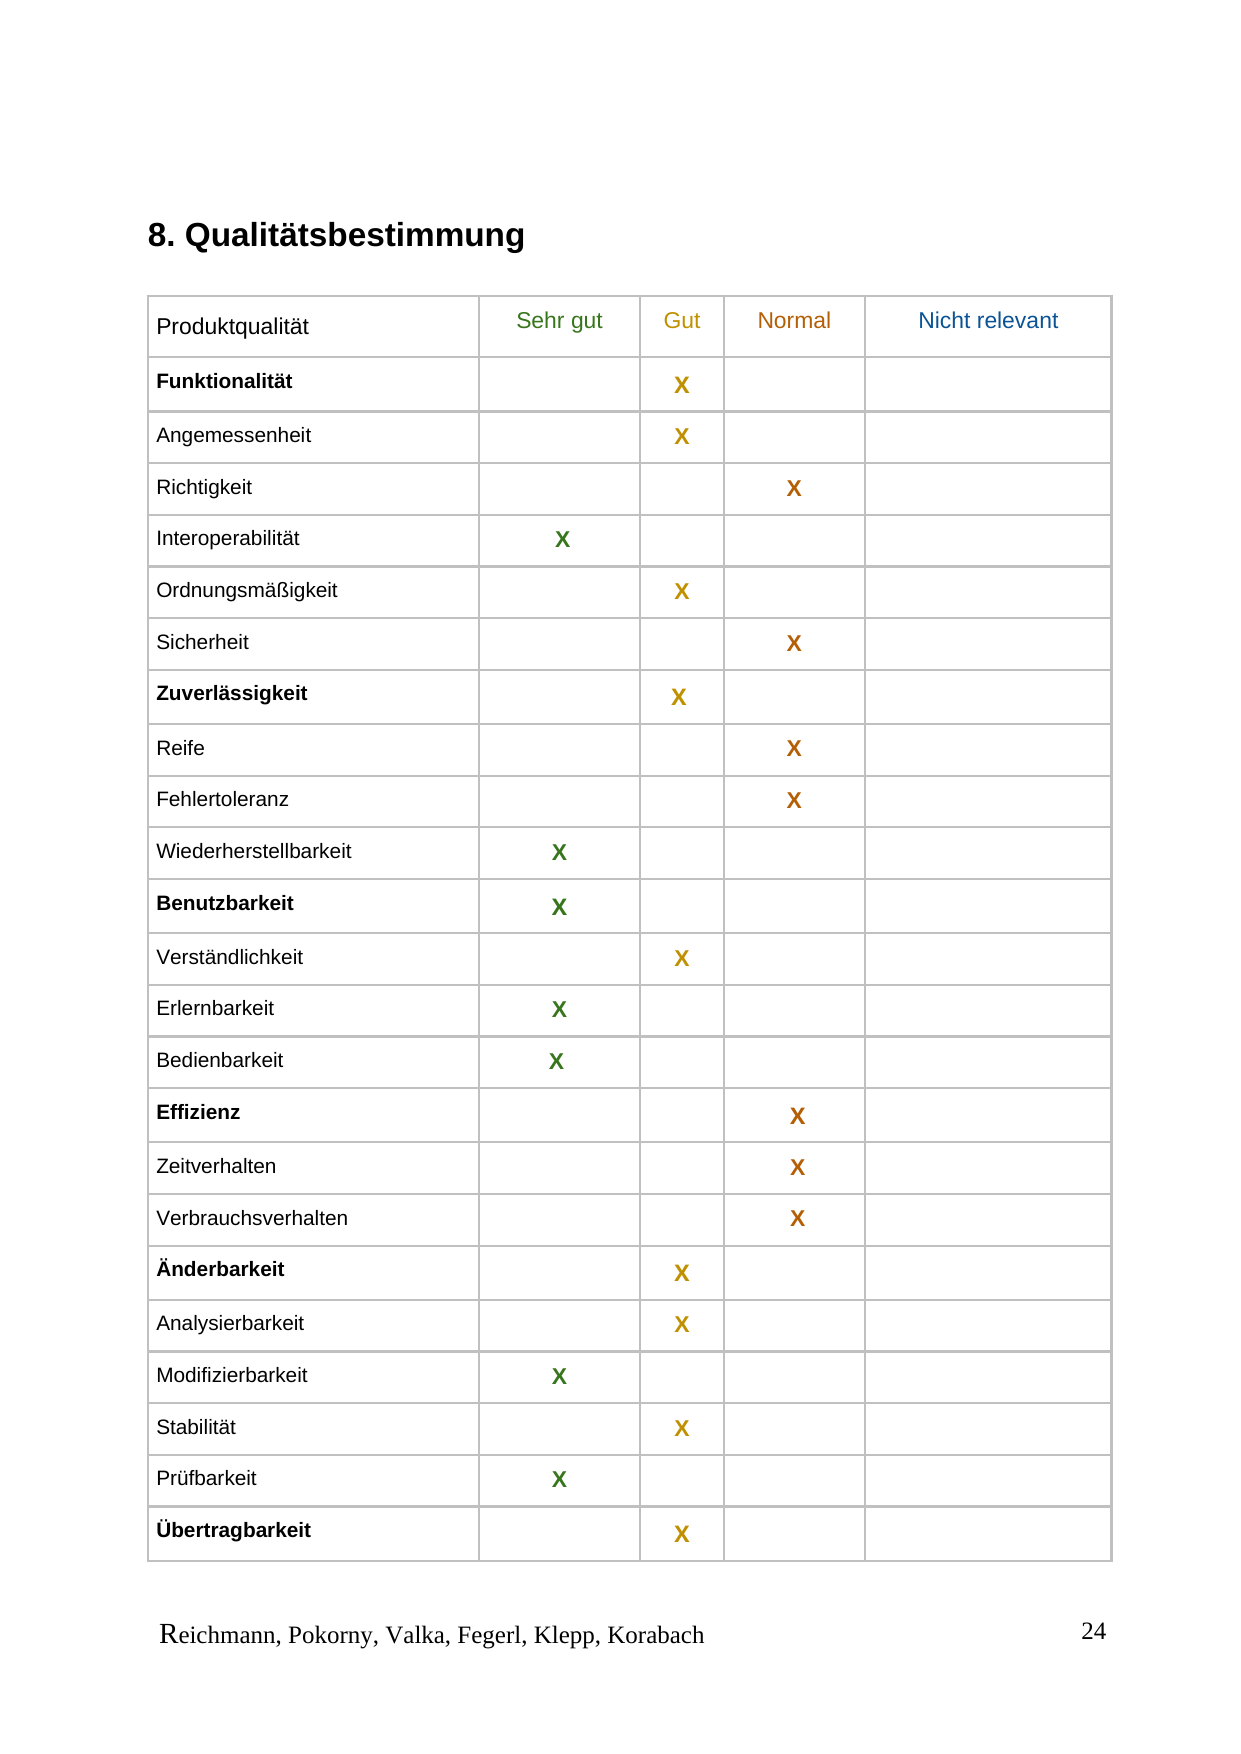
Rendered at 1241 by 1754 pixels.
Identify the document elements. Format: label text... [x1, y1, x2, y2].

table_cell X [480, 986, 639, 1035]
table_cell [480, 671, 639, 723]
table_cell X [480, 516, 639, 565]
table_cell [641, 880, 723, 932]
table_cell [725, 1247, 864, 1299]
table_cell [480, 1089, 639, 1141]
table_cell [641, 1038, 723, 1087]
table_cell [480, 568, 639, 617]
table_cell [725, 671, 864, 723]
table_cell Funktionalität [149, 358, 478, 410]
table_cell X [725, 464, 864, 514]
table_cell [480, 1508, 639, 1559]
table_cell [866, 880, 1110, 932]
table_cell X [641, 1404, 723, 1454]
table_cell [641, 464, 723, 514]
table_cell X [725, 1089, 864, 1141]
table_cell [725, 1456, 864, 1505]
table_cell [641, 619, 723, 669]
table_cell [480, 934, 639, 984]
table_header Sehr gut [480, 297, 639, 356]
table_cell [641, 1353, 723, 1402]
table_cell Reife [149, 725, 478, 774]
table_cell [480, 1195, 639, 1244]
table_cell Fehlertoleranz [149, 777, 478, 826]
table_cell X [480, 1353, 639, 1402]
table_cell X [725, 777, 864, 826]
table_cell X [725, 1195, 864, 1244]
table_cell [725, 1038, 864, 1087]
table_cell Ordnungsmäßigkeit [149, 568, 478, 617]
table_cell [866, 671, 1110, 723]
table_cell [866, 413, 1110, 462]
table_cell [866, 568, 1110, 617]
table_cell Zeitverhalten [149, 1143, 478, 1193]
table_cell Modifizierbarkeit [149, 1353, 478, 1402]
table_cell X [725, 1143, 864, 1193]
table_cell [725, 1404, 864, 1454]
table_cell [641, 986, 723, 1035]
table_cell X [641, 413, 723, 462]
table_cell [725, 358, 864, 410]
table_cell Wiederherstellbarkeit [149, 828, 478, 878]
table_header Gut [641, 297, 723, 356]
table_cell [725, 986, 864, 1035]
table_cell [480, 464, 639, 514]
table_cell [641, 725, 723, 774]
table_cell Benutzbarkeit [149, 880, 478, 932]
table_cell [866, 986, 1110, 1035]
table_cell [725, 413, 864, 462]
table_cell [866, 1247, 1110, 1299]
table_cell [866, 619, 1110, 669]
table_cell [866, 516, 1110, 565]
table_cell [480, 1247, 639, 1299]
table_cell X [641, 1301, 723, 1350]
table_cell X [480, 1456, 639, 1505]
table_cell [866, 1353, 1110, 1402]
table_cell [641, 828, 723, 878]
table_cell [641, 1456, 723, 1505]
table_cell [641, 516, 723, 565]
table_cell [725, 516, 864, 565]
table_cell Verständlichkeit [149, 934, 478, 984]
table_cell [866, 1195, 1110, 1244]
table_cell [866, 1301, 1110, 1350]
table_cell Richtigkeit [149, 464, 478, 514]
table_cell [866, 1456, 1110, 1505]
table_cell [480, 725, 639, 774]
table_cell Änderbarkeit [149, 1247, 478, 1299]
table_cell X [641, 358, 723, 410]
table_cell [725, 1508, 864, 1559]
table_cell X [641, 1508, 723, 1559]
table_cell [725, 880, 864, 932]
table_cell X [725, 725, 864, 774]
table_cell X [480, 880, 639, 932]
table_cell Angemessenheit [149, 413, 478, 462]
table_cell X [641, 568, 723, 617]
table_cell [866, 1508, 1110, 1559]
table_cell Effizienz [149, 1089, 478, 1141]
table_cell [725, 934, 864, 984]
table_header Nicht relevant [866, 297, 1110, 356]
table_cell Sicherheit [149, 619, 478, 669]
table_cell Zuverlässigkeit [149, 671, 478, 723]
table_cell [866, 934, 1110, 984]
table_cell [725, 568, 864, 617]
table_cell [866, 777, 1110, 826]
table_cell [641, 777, 723, 826]
table_cell X [641, 671, 723, 723]
table_cell X [641, 934, 723, 984]
table_cell Stabilität [149, 1404, 478, 1454]
table_cell X [480, 1038, 639, 1087]
subtitle 8. Qualitätsbestimmung [148, 215, 1093, 253]
table_cell X [480, 828, 639, 878]
table_cell [641, 1195, 723, 1244]
table_cell [725, 1301, 864, 1350]
table_cell [480, 1404, 639, 1454]
table_header Produktqualität [149, 297, 478, 356]
table_cell [480, 1301, 639, 1350]
table_cell [866, 725, 1110, 774]
table_cell [641, 1143, 723, 1193]
table_cell X [725, 619, 864, 669]
table_cell Analysierbarkeit [149, 1301, 478, 1350]
table_cell [866, 358, 1110, 410]
table_cell Prüfbarkeit [149, 1456, 478, 1505]
table_cell Verbrauchsverhalten [149, 1195, 478, 1244]
table_cell [725, 828, 864, 878]
table_header Normal [725, 297, 864, 356]
table_cell [480, 358, 639, 410]
table_cell [866, 1404, 1110, 1454]
table_cell [866, 1089, 1110, 1141]
table_cell X [641, 1247, 723, 1299]
table_cell [866, 1038, 1110, 1087]
table_cell [866, 828, 1110, 878]
table_cell Erlernbarkeit [149, 986, 478, 1035]
table_cell [480, 619, 639, 669]
table_cell [480, 1143, 639, 1193]
table_cell Interoperabilität [149, 516, 478, 565]
table_cell [480, 777, 639, 826]
table_cell [725, 1353, 864, 1402]
table_cell [480, 413, 639, 462]
table_cell Bedienbarkeit [149, 1038, 478, 1087]
table_cell Übertragbarkeit [149, 1508, 478, 1559]
table_cell [866, 1143, 1110, 1193]
table_cell [641, 1089, 723, 1141]
table_cell [866, 464, 1110, 514]
